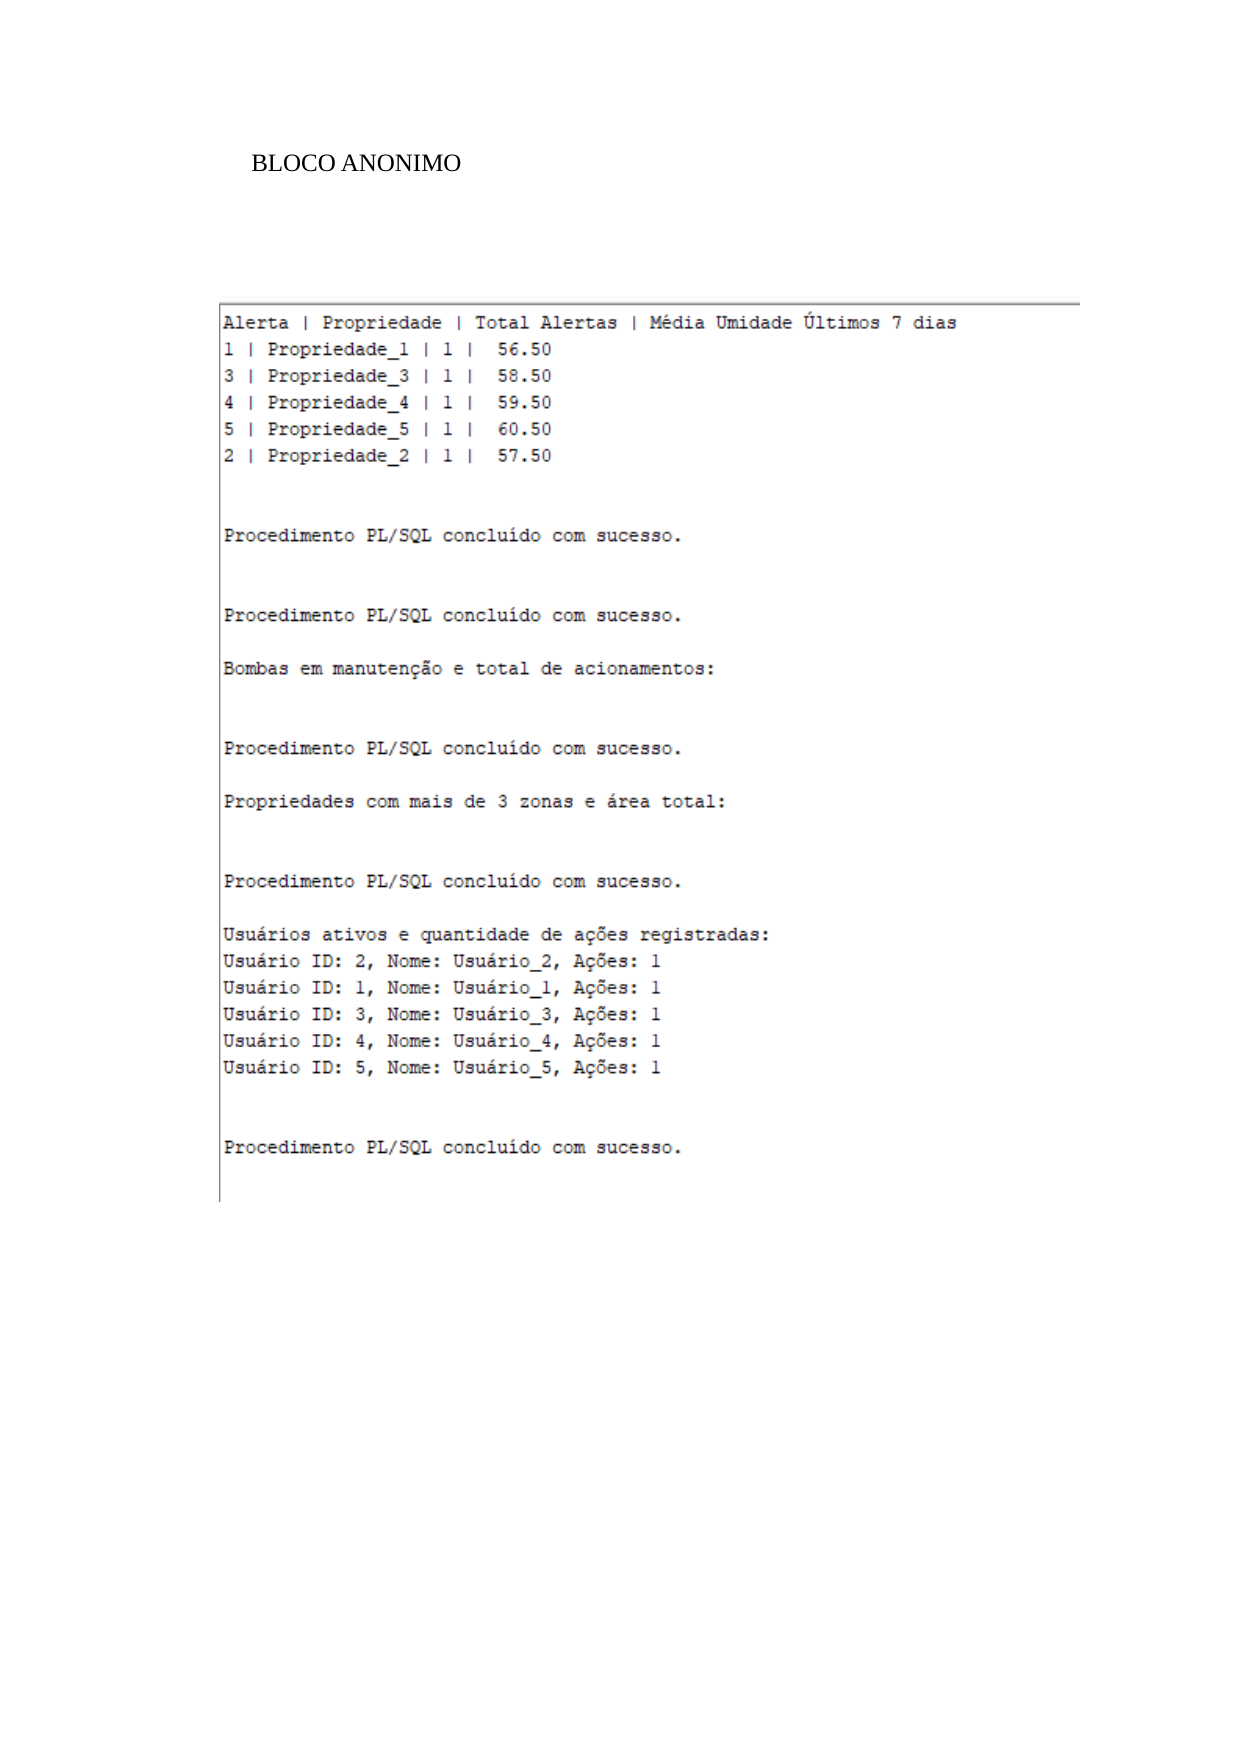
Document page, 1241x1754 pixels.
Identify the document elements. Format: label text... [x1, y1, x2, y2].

text BLOCO ANONIMO [177, 148, 1122, 177]
